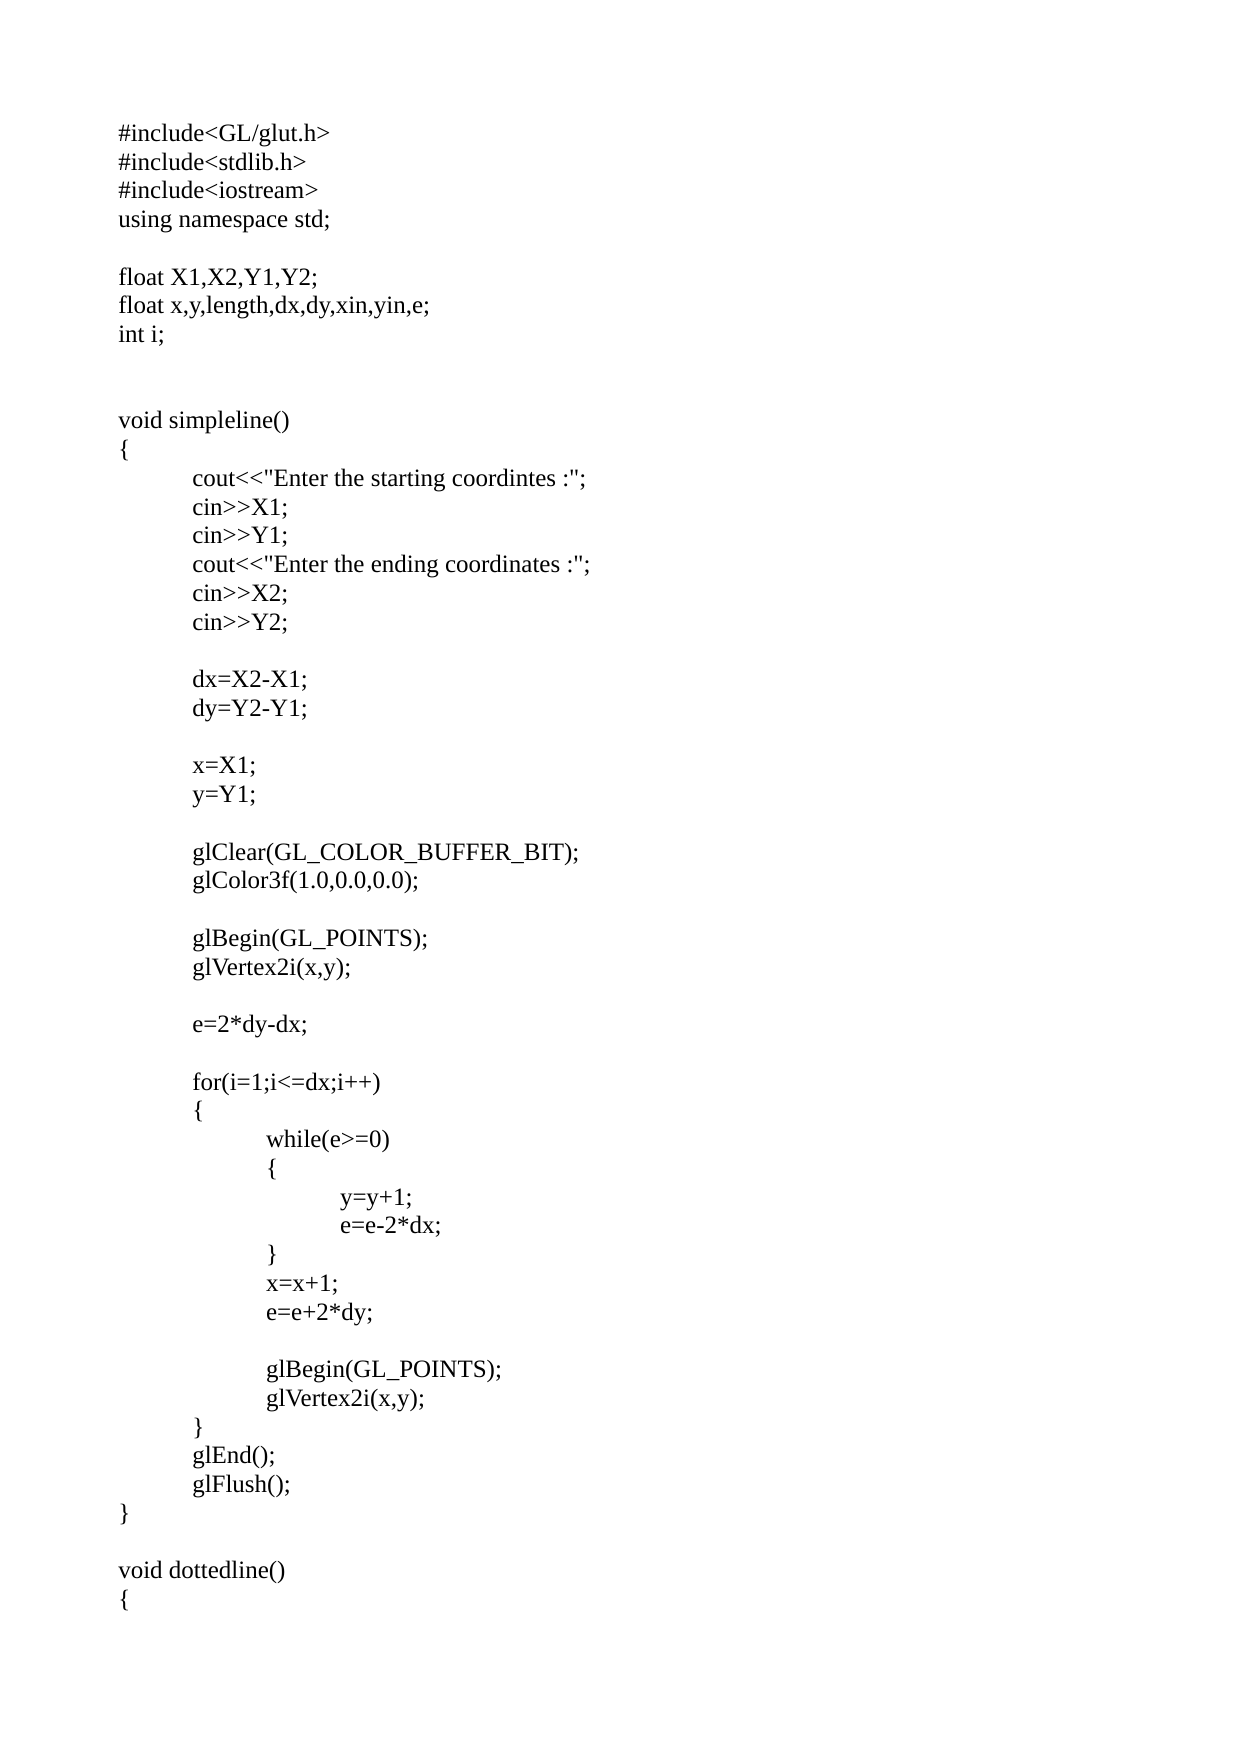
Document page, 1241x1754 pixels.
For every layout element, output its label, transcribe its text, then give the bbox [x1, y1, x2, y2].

text y=Y1; [118, 779, 1122, 808]
text cin>>Y1; [118, 521, 1122, 549]
text dx=X2-X1; [118, 664, 1122, 693]
text glEnd(); [118, 1441, 1122, 1469]
text using namespace std; [118, 204, 1122, 233]
text glClear(GL_COLOR_BUFFER_BIT); [118, 837, 1122, 866]
text float x,y,length,dx,dy,xin,yin,e; [118, 291, 1122, 319]
text cin>>X2; [118, 578, 1122, 607]
text #include<stdlib.h> [118, 147, 1122, 176]
text glVertex2i(x,y); [118, 952, 1122, 981]
text { [118, 1153, 1122, 1182]
text y=y+1; [118, 1182, 1122, 1211]
text { [118, 1584, 1122, 1613]
text for(i=1;i<=dx;i++) [118, 1067, 1122, 1096]
text cin>>Y2; [118, 607, 1122, 636]
text float X1,X2,Y1,Y2; [118, 262, 1122, 291]
text e=e+2*dy; [118, 1297, 1122, 1326]
text cout<<"Enter the starting coordintes :"; [118, 463, 1122, 492]
text cout<<"Enter the ending coordinates :"; [118, 549, 1122, 578]
text #include<GL/glut.h> [118, 118, 1122, 147]
text glBegin(GL_POINTS); [118, 923, 1122, 952]
text void simpleline() [118, 406, 1122, 434]
text glColor3f(1.0,0.0,0.0); [118, 866, 1122, 894]
text e=e-2*dx; [118, 1211, 1122, 1239]
text void dottedline() [118, 1556, 1122, 1584]
text } [118, 1498, 1122, 1527]
text cin>>X1; [118, 492, 1122, 521]
text glVertex2i(x,y); [118, 1383, 1122, 1412]
text } [118, 1239, 1122, 1268]
text int i; [118, 319, 1122, 348]
text x=x+1; [118, 1268, 1122, 1297]
text glFlush(); [118, 1469, 1122, 1498]
text { [118, 1096, 1122, 1124]
text glBegin(GL_POINTS); [118, 1354, 1122, 1383]
text dy=Y2-Y1; [118, 693, 1122, 722]
text #include<iostream> [118, 176, 1122, 204]
text } [118, 1412, 1122, 1441]
text e=2*dy-dx; [118, 1009, 1122, 1038]
text { [118, 434, 1122, 463]
text while(e>=0) [118, 1124, 1122, 1153]
text x=X1; [118, 751, 1122, 779]
